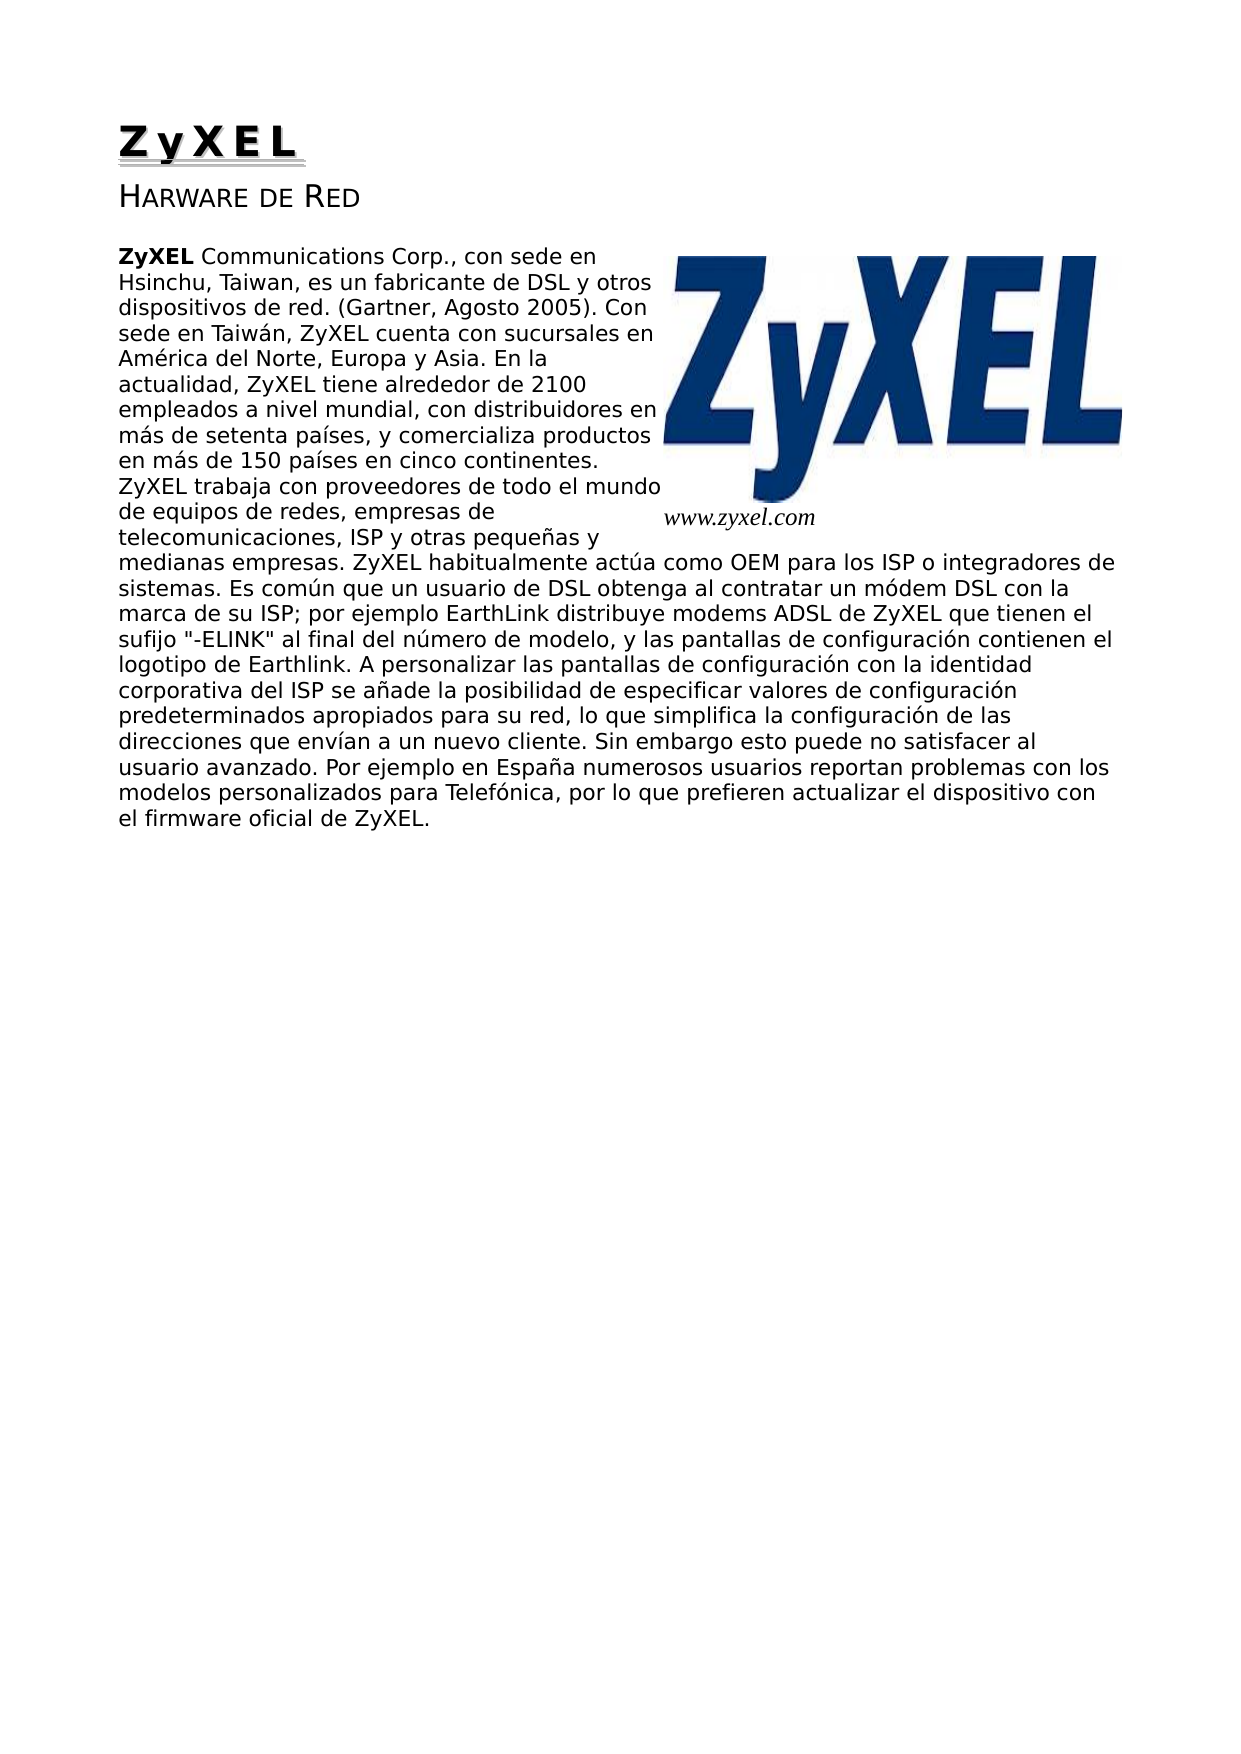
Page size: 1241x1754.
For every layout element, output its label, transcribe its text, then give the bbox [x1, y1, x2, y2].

picture [663, 256, 1123, 503]
text www.zyxel.com [663, 503, 1122, 531]
text ZyXEL Communications Corp., con sede en Hsinchu, Taiwan, es un fabricante de DSL y otros dispositivos de red. (Gartner, Agosto 2005). Con sede en Taiwán, ZyXEL cuenta con sucursales en América del Norte, Europa y Asia. En la actualidad, ZyXEL tiene alrededor de 2100 empleados a nivel mundial, con distribuidores en más de setenta países, y comercializa productos en más de 150 países en cinco continentes. ZyXEL trabaja con proveedores de todo el mundo de equipos de redes, empresas de telecomunicaciones, ISP y otras pequeñas y medianas empresas. ZyXEL habitualmente actúa como OEM para los ISP o integradores de sistemas. Es común que un usuario de DSL obtenga al contratar un módem DSL con la marca de su ISP; por ejemplo EarthLink distribuye modems ADSL de ZyXEL que tienen el sufijo "-ELINK" al final del número de modelo, y las pantallas de configuración contienen el logotipo de Earthlink. A personalizar las pantallas de configuración con la identidad corporativa del ISP se añade la posibilidad de especificar valores de configuración predeterminados apropiados para su red, lo que simplifica la configuración de las direcciones que envían a un nuevo cliente. Sin embargo esto puede no satisfacer al usuario avanzado. Por ejemplo en España numerosos usuarios reportan problemas con los modelos personalizados para Telefónica, por lo que prefieren actualizar el dispositivo con el firmware oficial de ZyXEL. [118, 244, 1122, 831]
text ZyXEL [118, 118, 1122, 167]
text Harware de Red [118, 178, 1122, 215]
